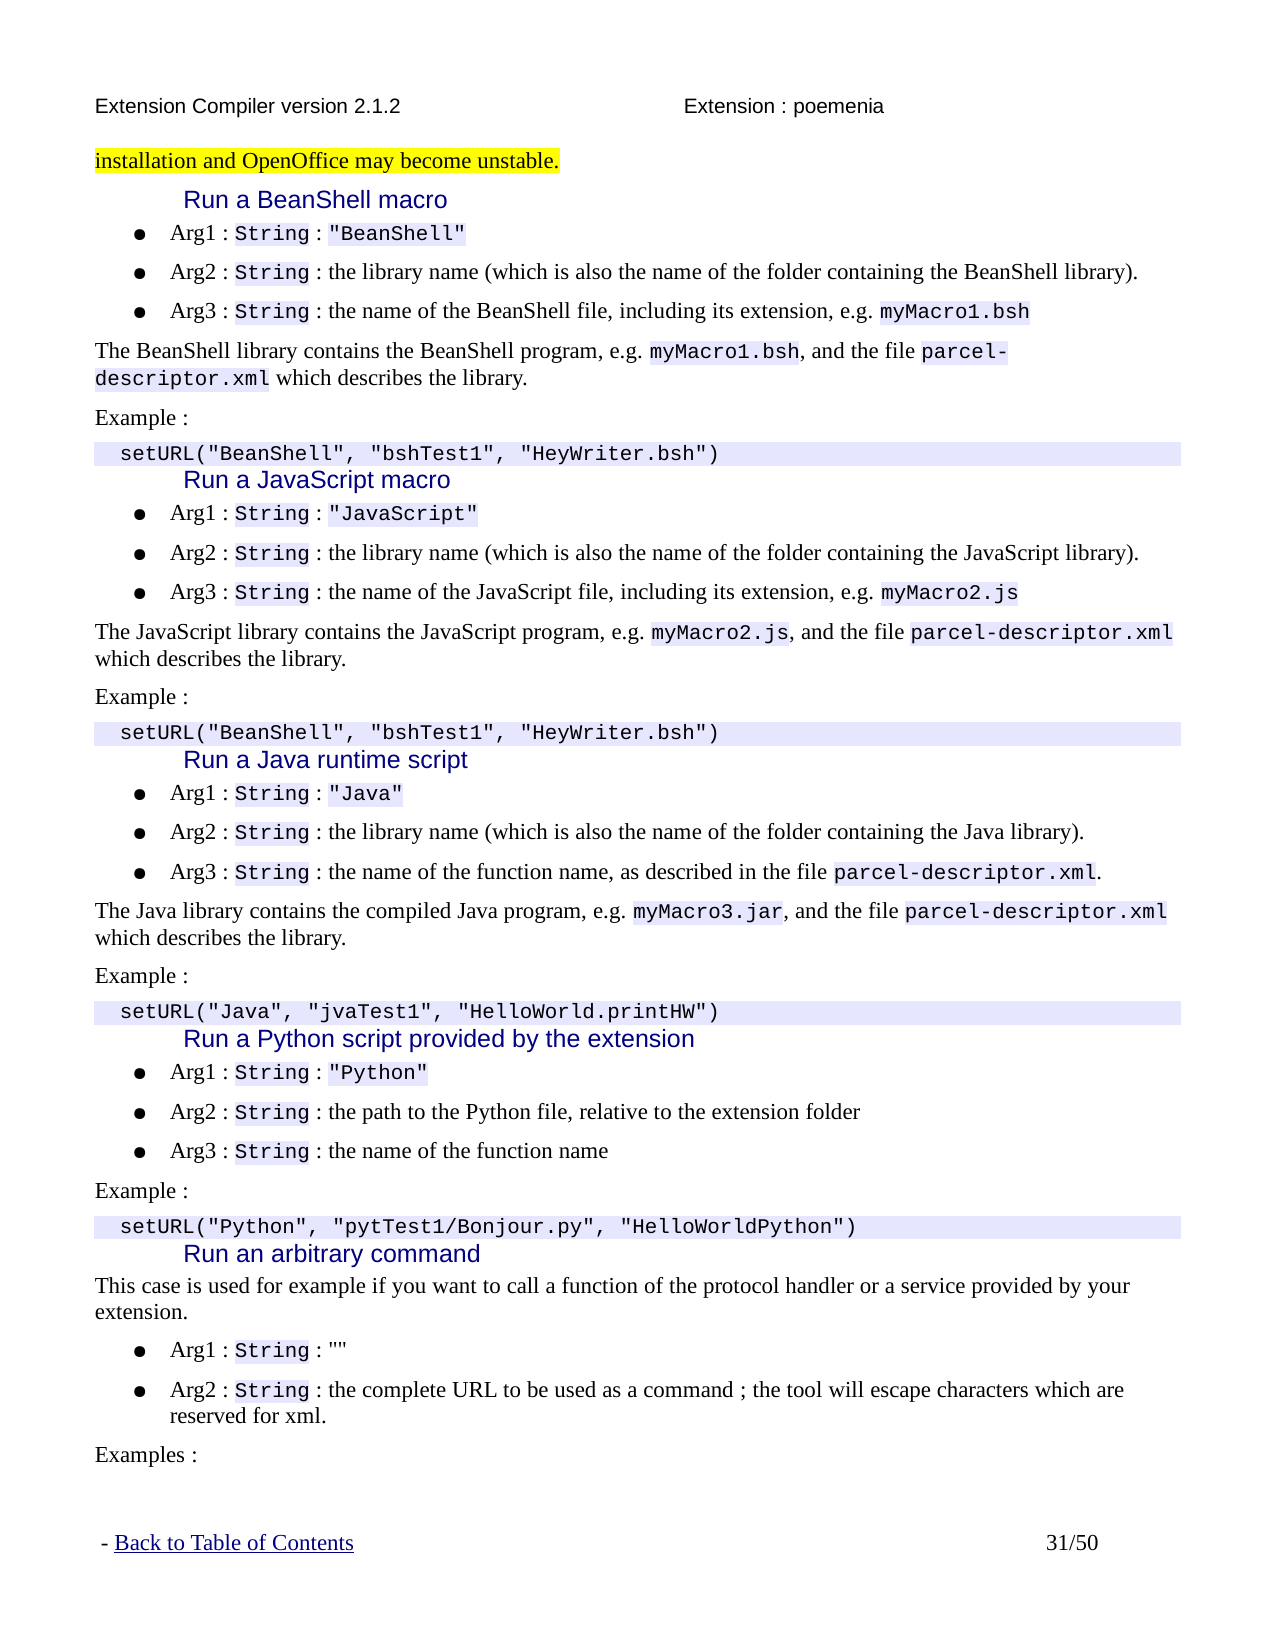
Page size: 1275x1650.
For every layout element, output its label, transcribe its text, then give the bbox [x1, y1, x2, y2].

list Arg1 : String : "" [132, 1337, 1181, 1364]
subtitle Run a Python script provided by the extension [183, 1025, 1181, 1053]
text setURL("Python", "pytTest1/Bonjour.py", "HelloWorldPython") [94, 1216, 1181, 1239]
text setURL("BeanShell", "bshTest1", "HeyWriter.bsh") [94, 722, 1181, 746]
text Example : [94, 963, 1181, 989]
list Arg3 : String : the name of the BeanShell file, including its extension, e.g. myMacro1.bsh [132, 298, 1181, 325]
text setURL("BeanShell", "bshTest1", "HeyWriter.bsh") [94, 442, 1181, 466]
text setURL("Java", "jvaTest1", "HelloWorld.printHW") [94, 1001, 1181, 1025]
list Arg2 : String : the library name (which is also the name of the folder containing the Java library). [132, 819, 1181, 846]
text This case is used for example if you want to call a function of the protocol handler or a service provided by your extension. [94, 1273, 1181, 1324]
text Example : [94, 1177, 1181, 1203]
list Arg2 : String : the library name (which is also the name of the folder containing the JavaScript library). [132, 540, 1181, 567]
list Arg2 : String : the library name (which is also the name of the folder containing the BeanShell library). [132, 259, 1181, 286]
list Arg2 : String : the path to the Python file, relative to the extension folder [132, 1098, 1181, 1126]
text The BeanShell library contains the BeanShell program, e.g. myMacro1.bsh, and the file parcel-descriptor.xml which describes the library. [94, 338, 1181, 392]
list Arg1 : String : "BeanShell" [132, 219, 1181, 246]
subtitle Run a BeanShell macro [183, 186, 1181, 213]
list Arg1 : String : "Java" [132, 780, 1181, 807]
text installation and OpenOffice may become unstable. [94, 147, 1181, 173]
subtitle Run an arbitrary command [183, 1239, 1181, 1267]
subtitle Run a Java runtime script [183, 746, 1181, 774]
list Arg3 : String : the name of the JavaScript file, including its extension, e.g. myMacro2.js [132, 579, 1181, 606]
list Arg3 : String : the name of the function name [132, 1138, 1181, 1165]
list Arg2 : String : the complete URL to be used as a command ; the tool will escape characters which are reserved for xml. [132, 1376, 1181, 1429]
list Arg3 : String : the name of the function name, as described in the file parcel-descriptor.xml. [132, 859, 1181, 886]
text Examples : [94, 1441, 1181, 1467]
list Arg1 : String : "Python" [132, 1059, 1181, 1086]
text The Java library contains the compiled Java program, e.g. myMacro3.jar, and the file parcel-descriptor.xml which describes the library. [94, 898, 1181, 951]
text Example : [94, 684, 1181, 709]
list Arg1 : String : "JavaScript" [132, 500, 1181, 527]
text The JavaScript library contains the JavaScript program, e.g. myMacro2.js, and the file parcel-descriptor.xml which describes the library. [94, 619, 1181, 671]
text Example : [94, 404, 1181, 430]
subtitle Run a JavaScript macro [183, 466, 1181, 494]
